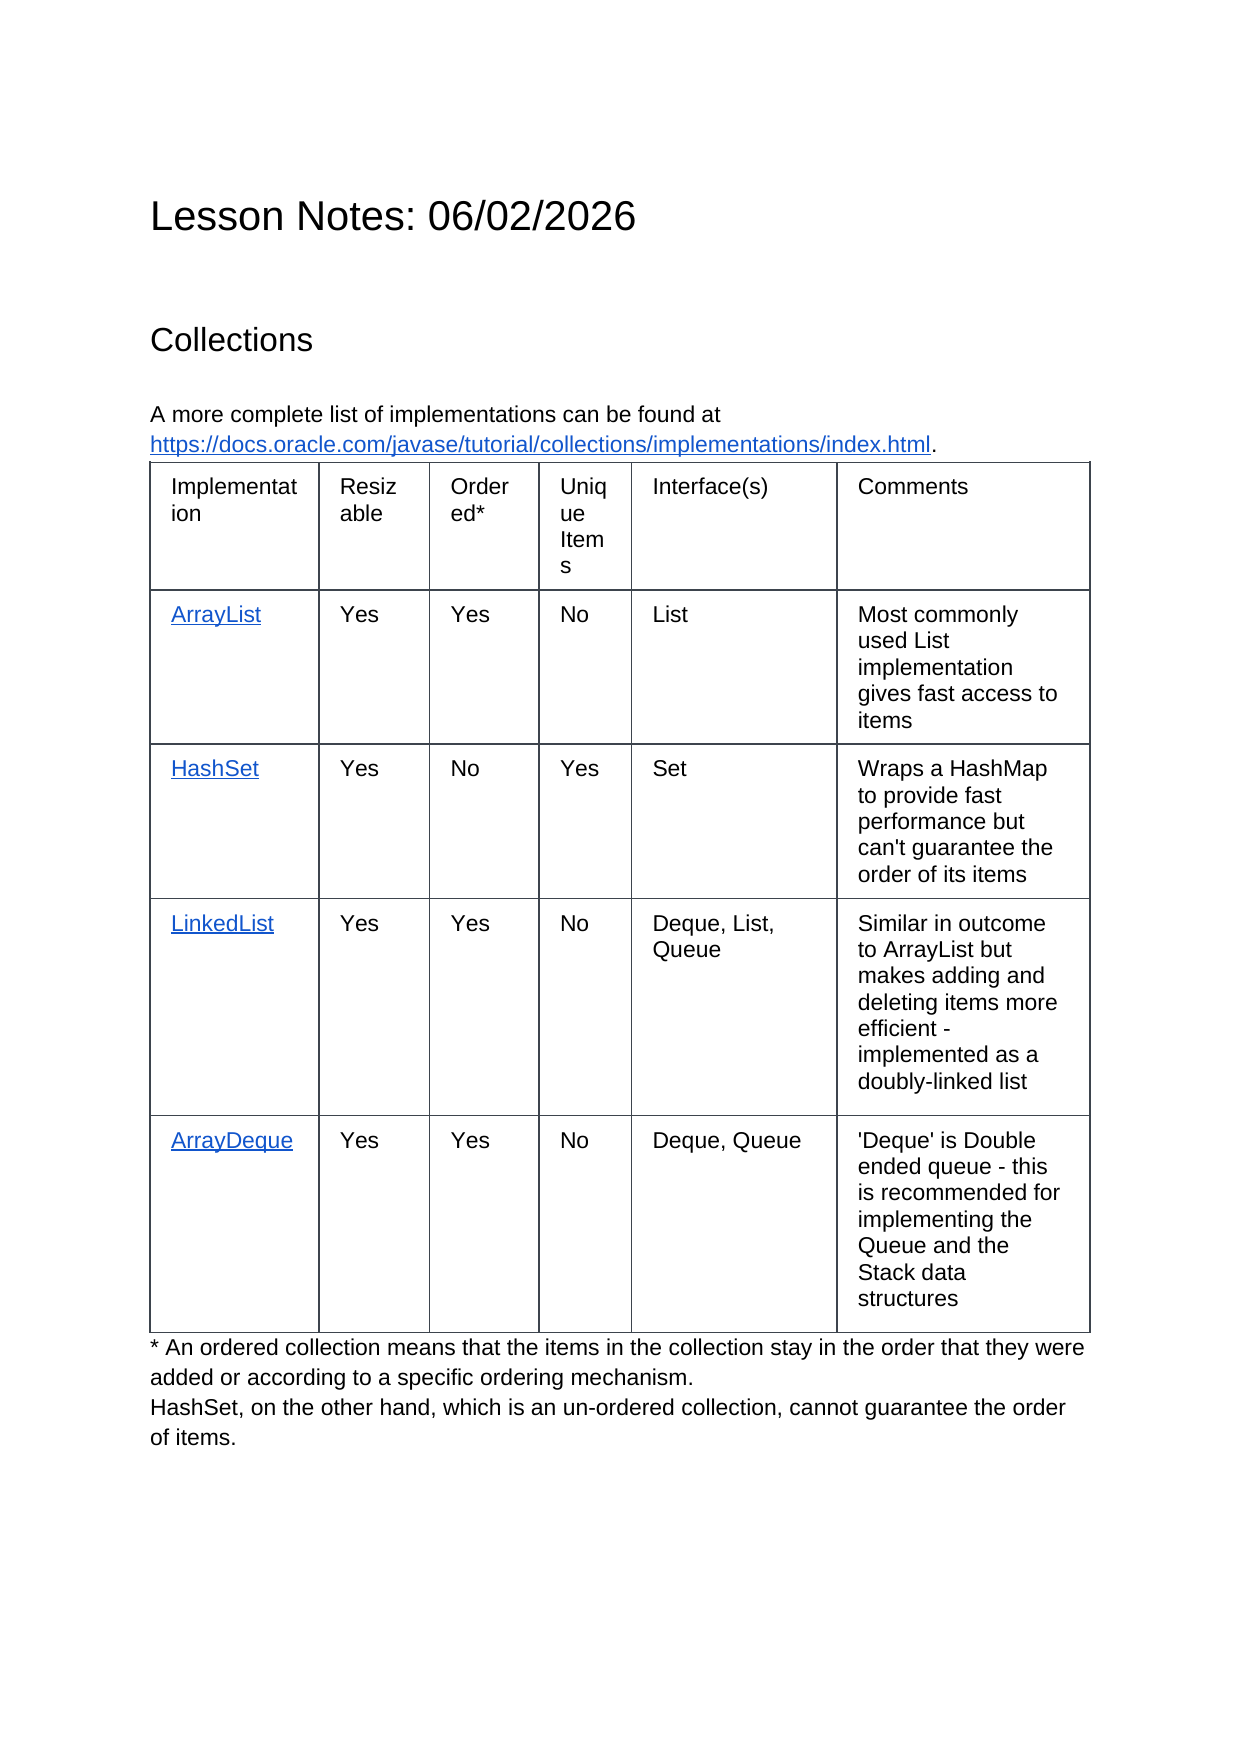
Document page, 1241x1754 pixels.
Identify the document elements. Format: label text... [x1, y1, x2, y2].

subtitle Collections [150, 320, 1090, 358]
table_cell Similar in outcome to ArrayList but makes adding and deleting items more efficient - implemented as a doubly-linked list [838, 899, 1089, 1115]
table_cell No [540, 899, 631, 1115]
table_cell Deque, List, Queue [632, 899, 836, 1115]
subtitle Lesson Notes: 06/02/2026 [150, 192, 1090, 239]
table_cell Yes [430, 899, 538, 1115]
table_cell List [632, 591, 836, 743]
table_cell Yes [320, 899, 429, 1115]
text * An ordered collection means that the items in the collection stay in the order that they were added or according to a specific ordering mechanism. HashSet, on the other hand, which is an un-ordered collection, cannot guarantee the order of items. [150, 1333, 1090, 1450]
table_cell ArrayList [151, 591, 318, 743]
table_cell No [540, 1116, 631, 1332]
table_cell Yes [430, 1116, 538, 1332]
table_header Comments [838, 463, 1089, 589]
table_cell Wraps a HashMap to provide fast performance but can't guarantee the order of its items [838, 745, 1089, 897]
table_cell ArrayDeque [151, 1116, 318, 1332]
table_header Ordered* [430, 463, 538, 589]
table_cell No [430, 745, 538, 897]
table_cell LinkedList [151, 899, 318, 1115]
table_header Interface(s) [632, 463, 836, 589]
table_cell Yes [320, 591, 429, 743]
table_header Unique Items [540, 463, 631, 589]
table_cell Yes [320, 745, 429, 897]
table_cell Set [632, 745, 836, 897]
table_cell Deque, Queue [632, 1116, 836, 1332]
text A more complete list of implementations can be found at https://docs.oracle.com/javase/tutorial/collections/implementations/index.html. [150, 401, 1090, 457]
table_cell Yes [540, 745, 631, 897]
table_cell No [540, 591, 631, 743]
table_header Implementation [151, 463, 318, 589]
table_cell Yes [430, 591, 538, 743]
table_cell HashSet [151, 745, 318, 897]
table_cell Most commonly used List implementation gives fast access to items [838, 591, 1089, 743]
table_cell 'Deque' is Double ended queue - this is recommended for implementing the Queue and the Stack data structures [838, 1116, 1089, 1332]
table_cell Yes [320, 1116, 429, 1332]
table_header Resizable [320, 463, 429, 589]
